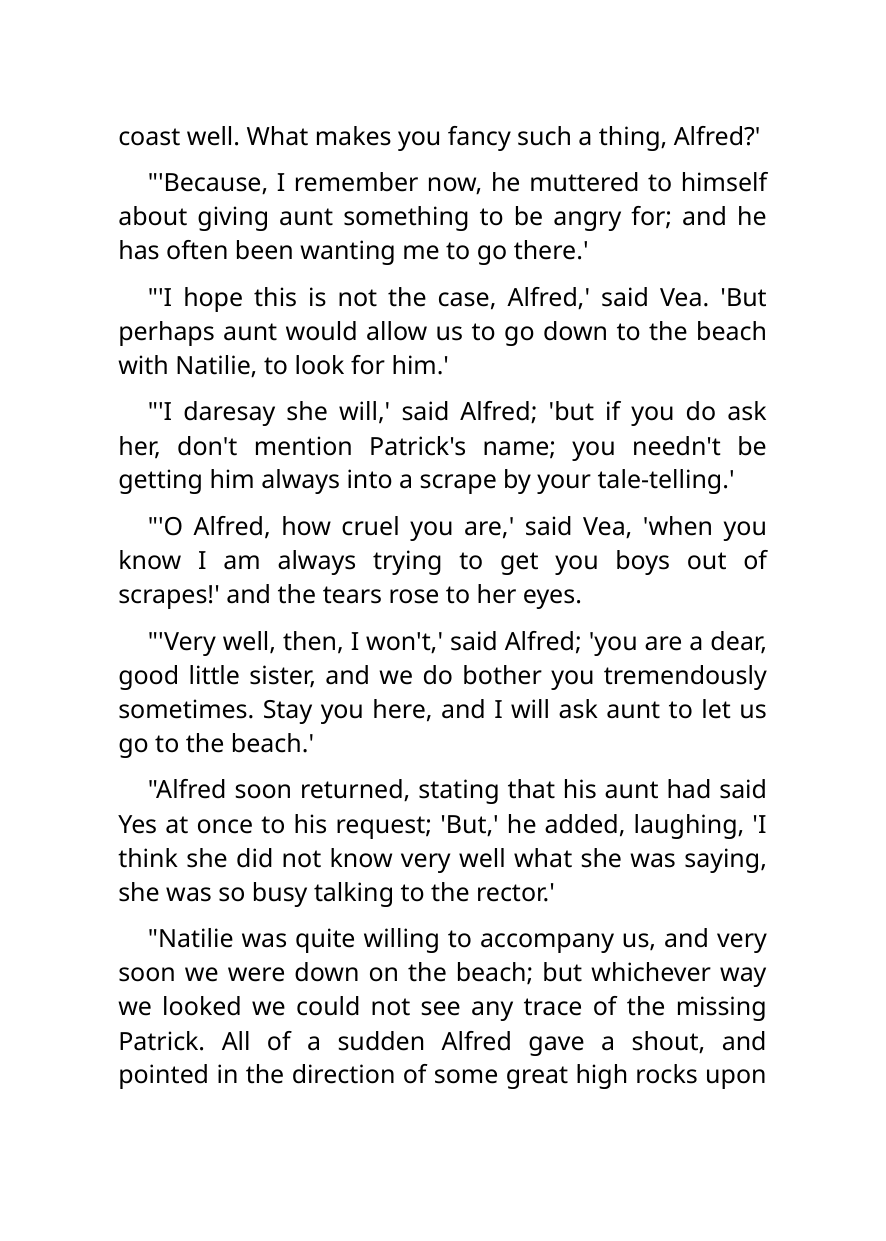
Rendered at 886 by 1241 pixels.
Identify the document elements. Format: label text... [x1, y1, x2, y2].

text "'Very well, then, I won't,' said Alfred; 'you are a dear, good little sister, and we do bother you tremendously sometimes. Stay you here, and I will ask aunt to let us go to the beach.' [118, 623, 768, 760]
text "'O Alfred, how cruel you are,' said Vea, 'when you know I am always trying to get you boys out of scrapes!' and the tears rose to her eyes. [118, 509, 768, 611]
text "Natilie was quite willing to accompany us, and very soon we were down on the beach; but whichever way we looked we could not see any trace of the missing Patrick. All of a sudden Alfred gave a shout, and pointed in the direction of some great high rocks upon [118, 921, 768, 1091]
text coast well. What makes you fancy such a thing, Alfred?' [118, 118, 768, 152]
text "'I hope this is not the case, Alfred,' said Vea. 'But perhaps aunt would allow us to go down to the beach with Natilie, to look for him.' [118, 279, 768, 382]
text "Alfred soon returned, stating that his aunt had said Yes at once to his request; 'But,' he added, laughing, 'I think she did not know very well what she was saying, she was so busy talking to the rector.' [118, 772, 768, 908]
text "'I daresay she will,' said Alfred; 'but if you do ask her, don't mention Patrick's name; you needn't be getting him always into a scrape by your tale-telling.' [118, 394, 768, 496]
text "'Because, I remember now, he muttered to himself about giving aunt something to be angry for; and he has often been wanting me to go there.' [118, 165, 768, 267]
